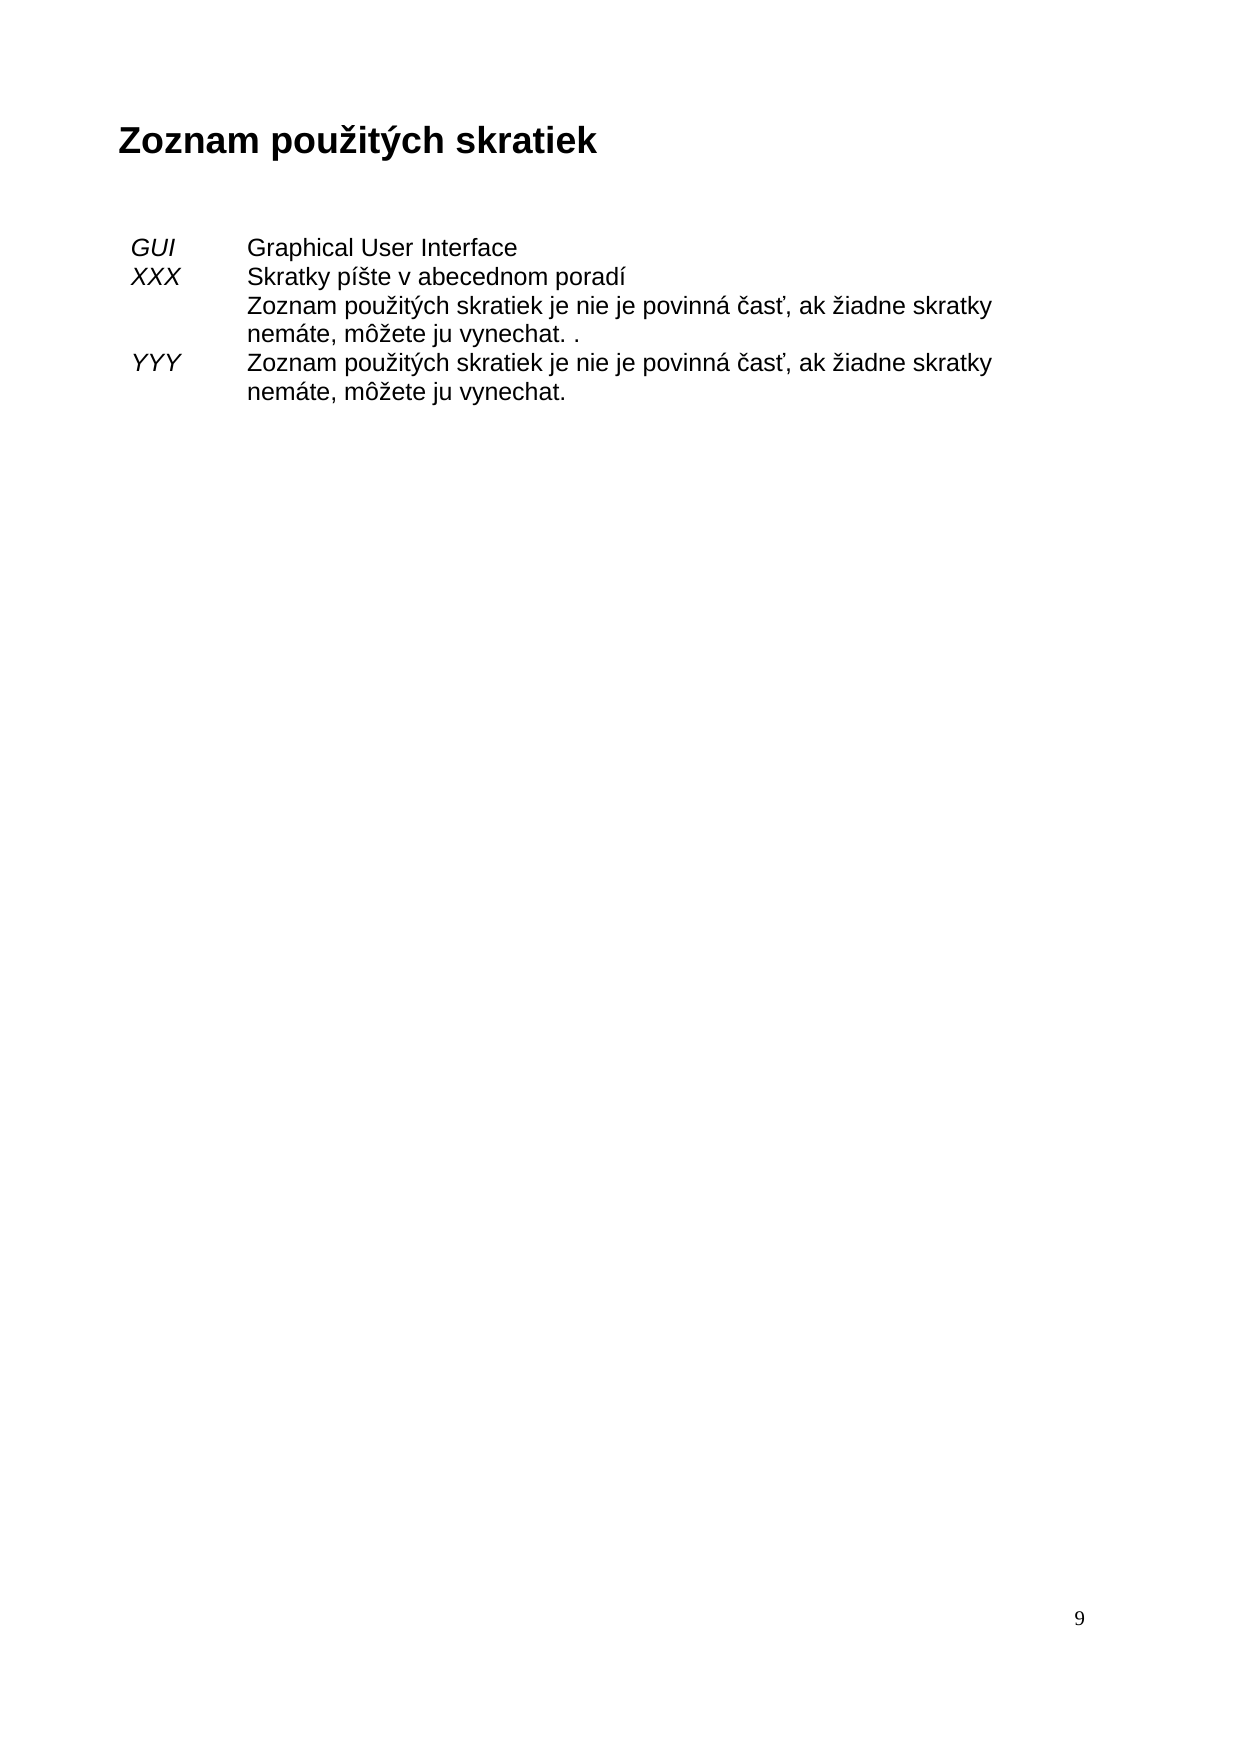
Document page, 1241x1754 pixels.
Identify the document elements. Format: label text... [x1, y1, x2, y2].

table_header Graphical User Interface [236, 233, 1033, 262]
table_header GUI [107, 233, 236, 262]
table_cell Zoznam použitých skratiek je nie je povinná časť, ak žiadne skratky nemáte, môžete ju vynechat. [236, 348, 1033, 406]
table_cell YYY [107, 348, 236, 406]
table_cell Skratky píšte v abecednom poradí Zoznam použitých skratiek je nie je povinná časť, ak žiadne skratky nemáte, môžete ju vynechat. . [236, 262, 1033, 348]
table_cell XXX [107, 262, 236, 348]
table_cell [107, 406, 236, 434]
table_cell [236, 406, 1033, 434]
subtitle Zoznam použitých skratiek [118, 118, 1122, 161]
